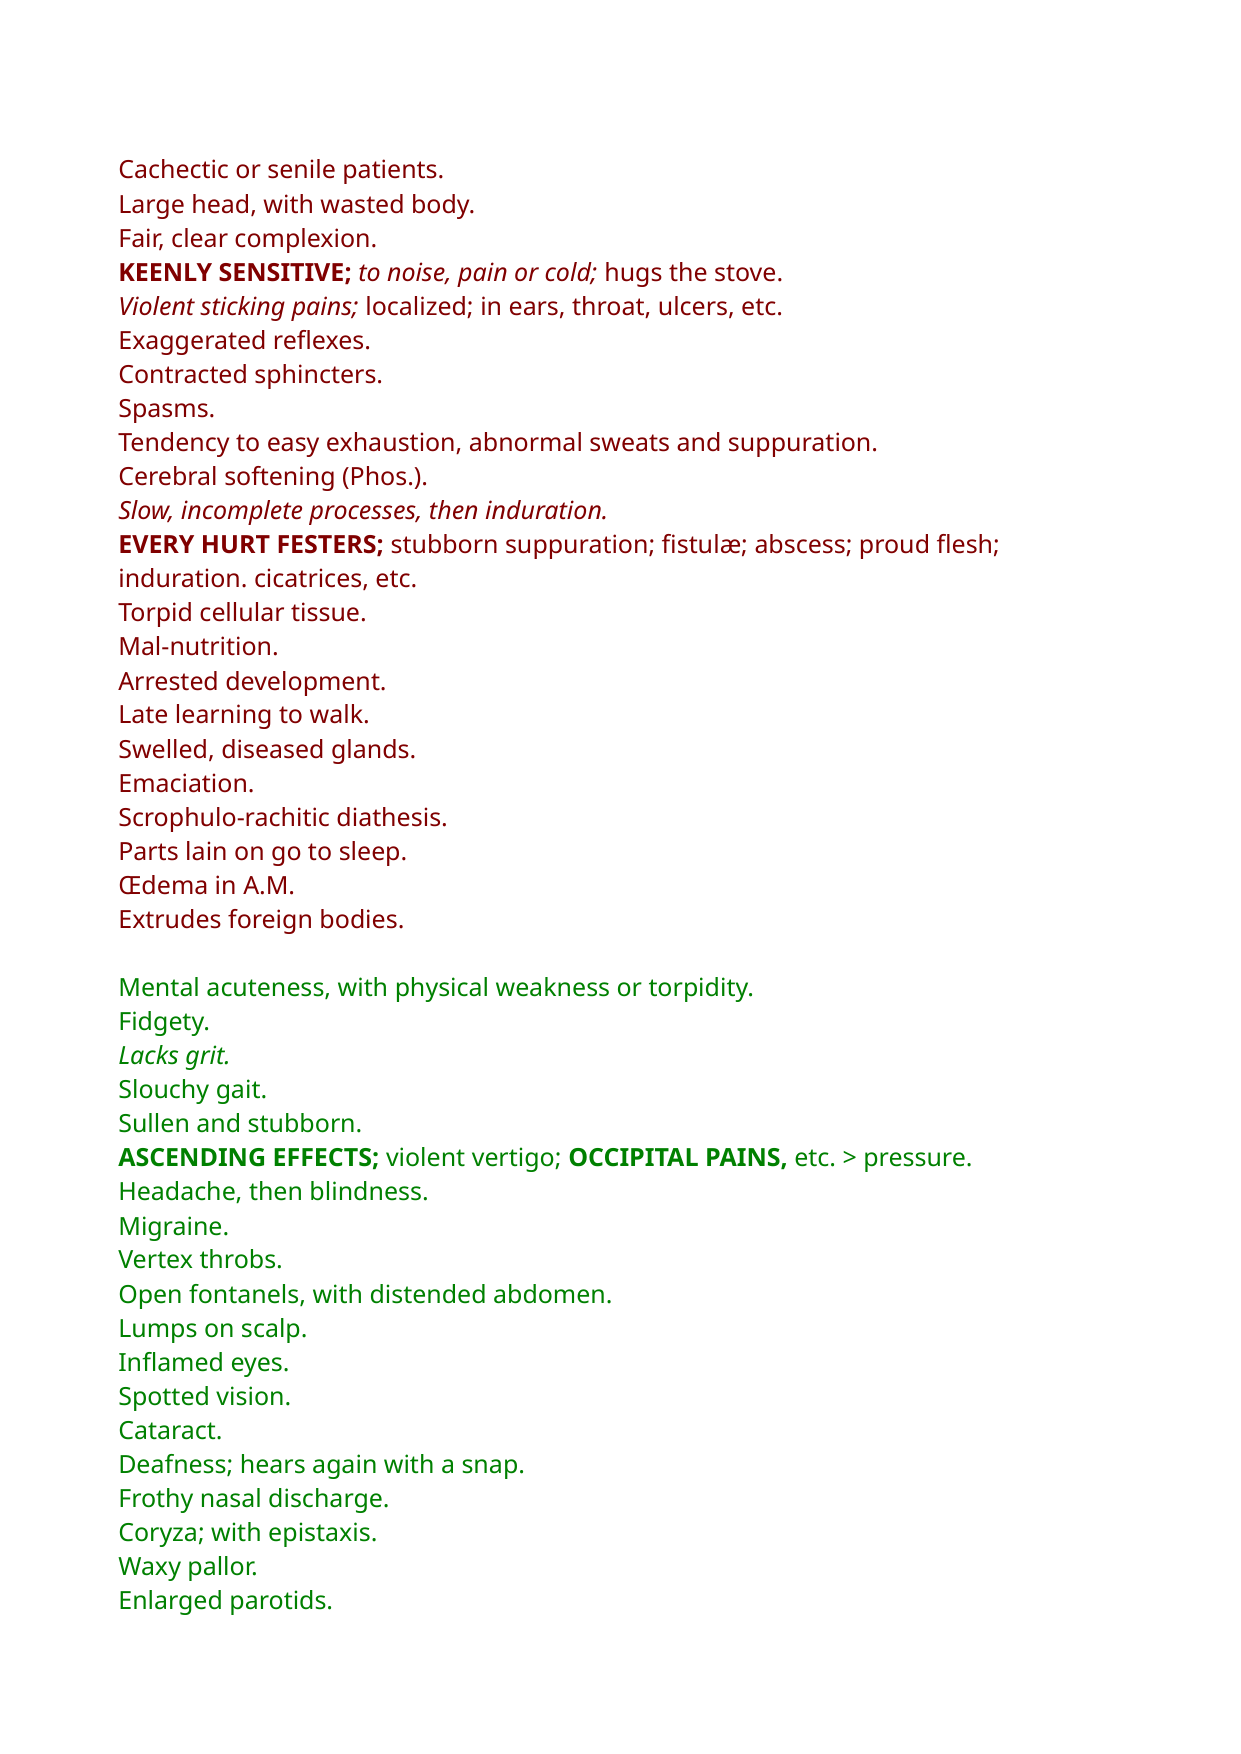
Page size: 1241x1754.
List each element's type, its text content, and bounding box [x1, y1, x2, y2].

text Migraine. [118, 1208, 1122, 1242]
text Emaciation. [118, 765, 1122, 799]
text Spotted vision. [118, 1378, 1122, 1412]
text Cataract. [118, 1412, 1122, 1447]
text Cerebral softening (Phos.). [118, 459, 1122, 493]
text Tendency to easy exhaustion, abnormal sweats and suppuration. [118, 425, 1122, 459]
text Œdema in A.M. [118, 867, 1122, 902]
text Violent sticking pains; localized; in ears, throat, ulcers, etc. [118, 288, 1122, 322]
text Swelled, diseased glands. [118, 731, 1122, 765]
text Extrudes foreign bodies. [118, 902, 1122, 936]
text Late learning to walk. [118, 697, 1122, 731]
text Slouchy gait. [118, 1072, 1122, 1106]
text Torpid cellular tissue. [118, 595, 1122, 629]
text Headache, then blindness. [118, 1174, 1122, 1208]
text Fidgety. [118, 1004, 1122, 1038]
text Slow, incomplete processes, then induration. [118, 493, 1122, 527]
text Cachectic or senile patients. [118, 152, 1122, 186]
text Spasms. [118, 391, 1122, 425]
text Coryza; with epistaxis. [118, 1515, 1122, 1549]
text Open fontanels, with distended abdomen. [118, 1276, 1122, 1310]
text Lumps on scalp. [118, 1310, 1122, 1344]
text Arrested development. [118, 663, 1122, 697]
text Enlarged parotids. [118, 1583, 1122, 1617]
text Vertex throbs. [118, 1242, 1122, 1276]
text Sullen and stubborn. [118, 1106, 1122, 1140]
text Scrophulo-rachitic diathesis. [118, 799, 1122, 833]
text Large head, with wasted body. [118, 186, 1122, 220]
text Frothy nasal discharge. [118, 1481, 1122, 1515]
text Contracted sphincters. [118, 357, 1122, 391]
text Inflamed eyes. [118, 1344, 1122, 1378]
text Mal-nutrition. [118, 629, 1122, 663]
text Exaggerated reflexes. [118, 322, 1122, 357]
text Mental acuteness, with physical weakness or torpidity. [118, 970, 1122, 1004]
text Fair, clear complexion. [118, 220, 1122, 254]
text KEENLY SENSITIVE; to noise, pain or cold; hugs the stove. [118, 254, 1122, 288]
text EVERY HURT FESTERS; stubborn suppuration; fistulæ; abscess; proud flesh; induration. cicatrices, etc. [118, 527, 1122, 595]
text Parts lain on go to sleep. [118, 833, 1122, 867]
text Waxy pallor. [118, 1549, 1122, 1583]
text Lacks grit. [118, 1038, 1122, 1072]
text Deafness; hears again with a snap. [118, 1447, 1122, 1481]
text ASCENDING EFFECTS; violent vertigo; OCCIPITAL PAINS, etc. > pressure. [118, 1140, 1122, 1174]
